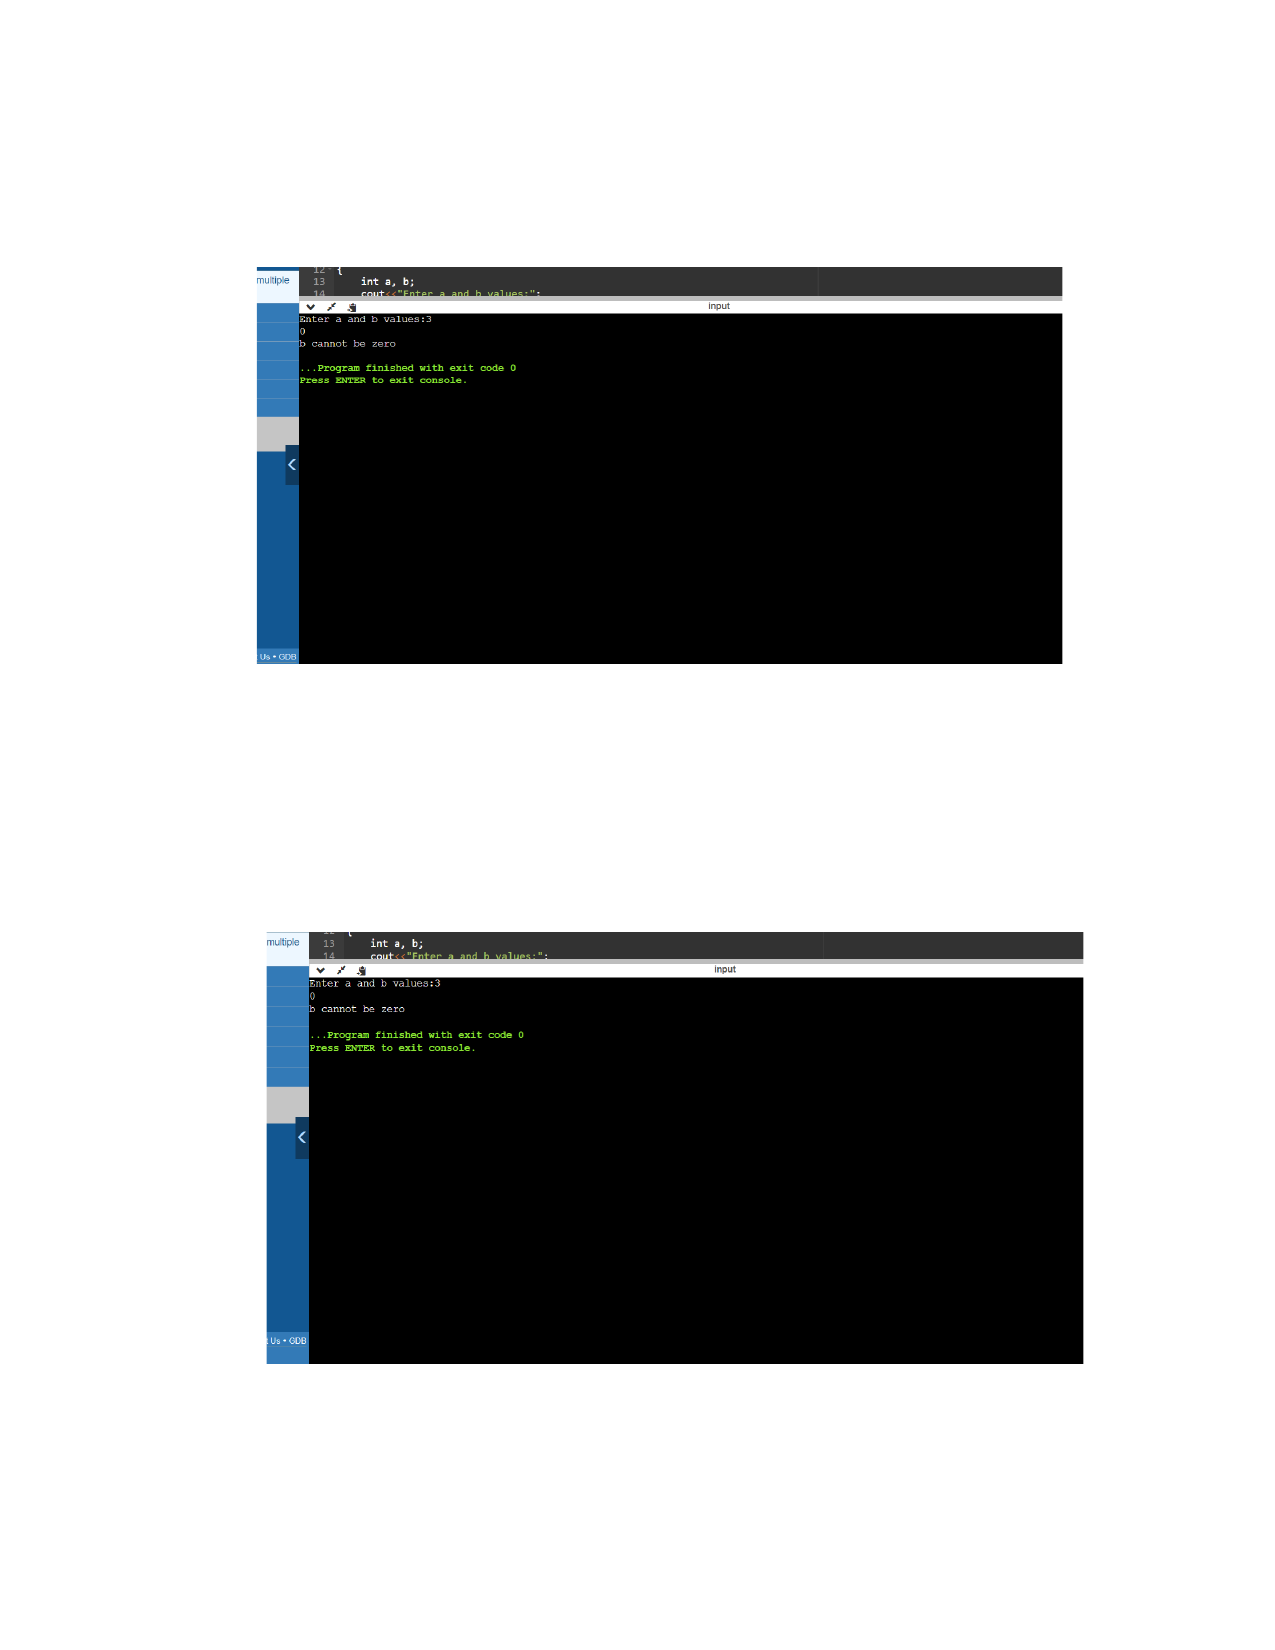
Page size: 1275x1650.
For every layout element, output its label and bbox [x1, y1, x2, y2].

picture [256, 267, 1063, 664]
picture [266, 932, 1084, 1364]
